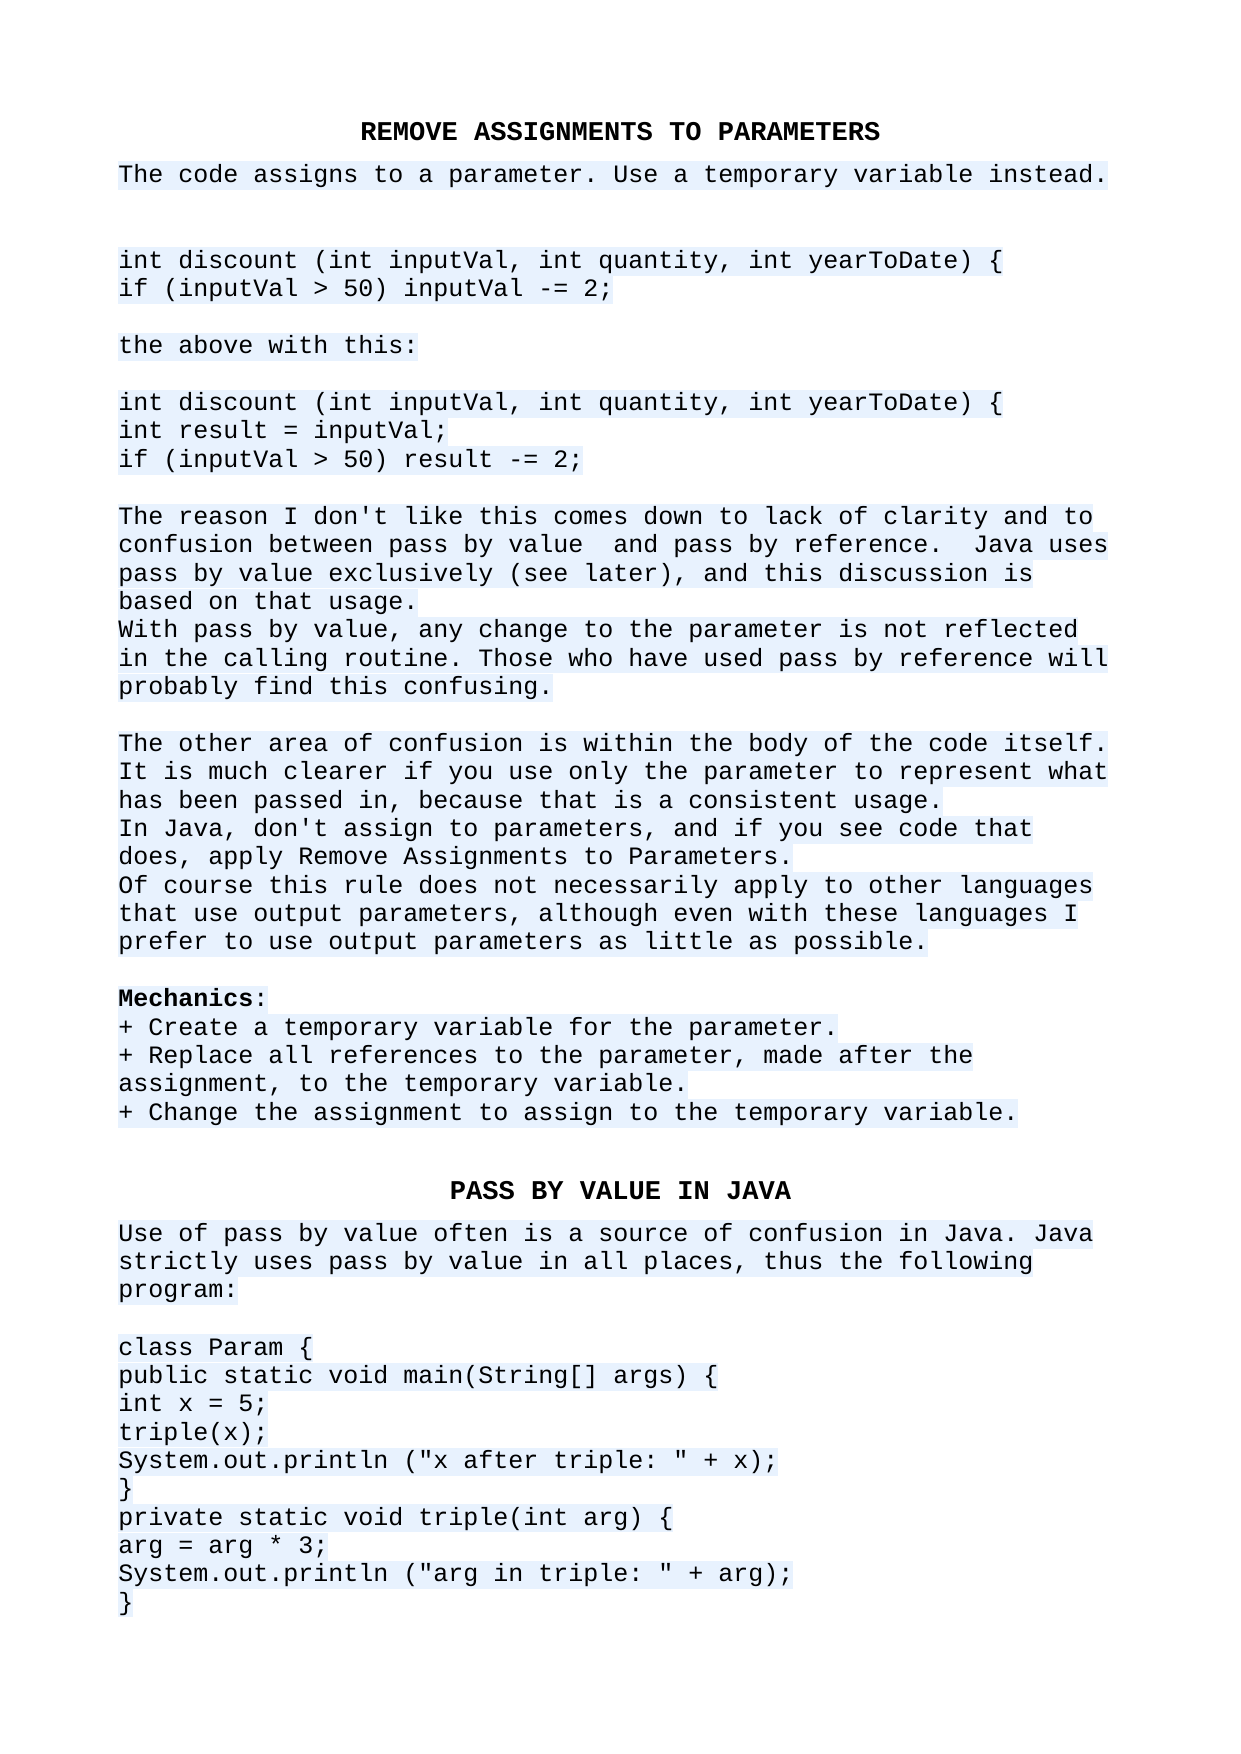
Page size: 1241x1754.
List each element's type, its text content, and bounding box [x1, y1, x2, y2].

text } [118, 1589, 1122, 1617]
text private static void triple(int arg) { [118, 1504, 1122, 1532]
text In Java, don't assign to parameters, and if you see code that does, apply Remove Assignments to Parameters. [118, 816, 1122, 872]
text Use of pass by value often is a source of confusion in Java. Java strictly uses pass by value in all places, thus the following program: [118, 1220, 1122, 1305]
subtitle REMOVE ASSIGNMENTS TO PARAMETERS [118, 118, 1122, 149]
text class Param { [118, 1334, 1122, 1362]
text Mechanics: [118, 986, 1122, 1014]
text + Create a temporary variable for the parameter. [118, 1014, 1122, 1043]
text With pass by value, any change to the parameter is not reflected in the calling routine. Those who have used pass by reference will probably find this confusing. [118, 617, 1122, 702]
text int discount (int inputVal, int quantity, int yearToDate) { [118, 390, 1122, 418]
text System.out.println ("arg in triple: " + arg); [118, 1561, 1122, 1589]
text public static void main(String[] args) { [118, 1362, 1122, 1391]
text if (inputVal > 50) result -= 2; [118, 446, 1122, 475]
text Of course this rule does not necessarily apply to other languages that use output parameters, although even with these languages I prefer to use output parameters as little as possible. [118, 872, 1122, 957]
text The reason I don't like this comes down to lack of clarity and to confusion between pass by value and pass by reference. Java uses pass by value exclusively (see later), and this discussion is based on that usage. [118, 503, 1122, 617]
text + Replace all references to the parameter, made after the assignment, to the temporary variable. [118, 1043, 1122, 1099]
text the above with this: [118, 333, 1122, 361]
text The code assigns to a parameter. Use a temporary variable instead. [118, 161, 1122, 190]
text } [118, 1476, 1122, 1504]
text + Change the assignment to assign to the temporary variable. [118, 1099, 1122, 1128]
text The other area of confusion is within the body of the code itself. It is much clearer if you use only the parameter to represent what has been passed in, because that is a consistent usage. [118, 731, 1122, 816]
text int x = 5; [118, 1391, 1122, 1419]
text int result = inputVal; [118, 418, 1122, 446]
subtitle PASS BY VALUE IN JAVA [118, 1177, 1122, 1208]
text int discount (int inputVal, int quantity, int yearToDate) { [118, 247, 1122, 276]
text triple(x); [118, 1419, 1122, 1447]
text System.out.println ("x after triple: " + x); [118, 1447, 1122, 1476]
text if (inputVal > 50) inputVal -= 2; [118, 276, 1122, 304]
text arg = arg * 3; [118, 1532, 1122, 1561]
